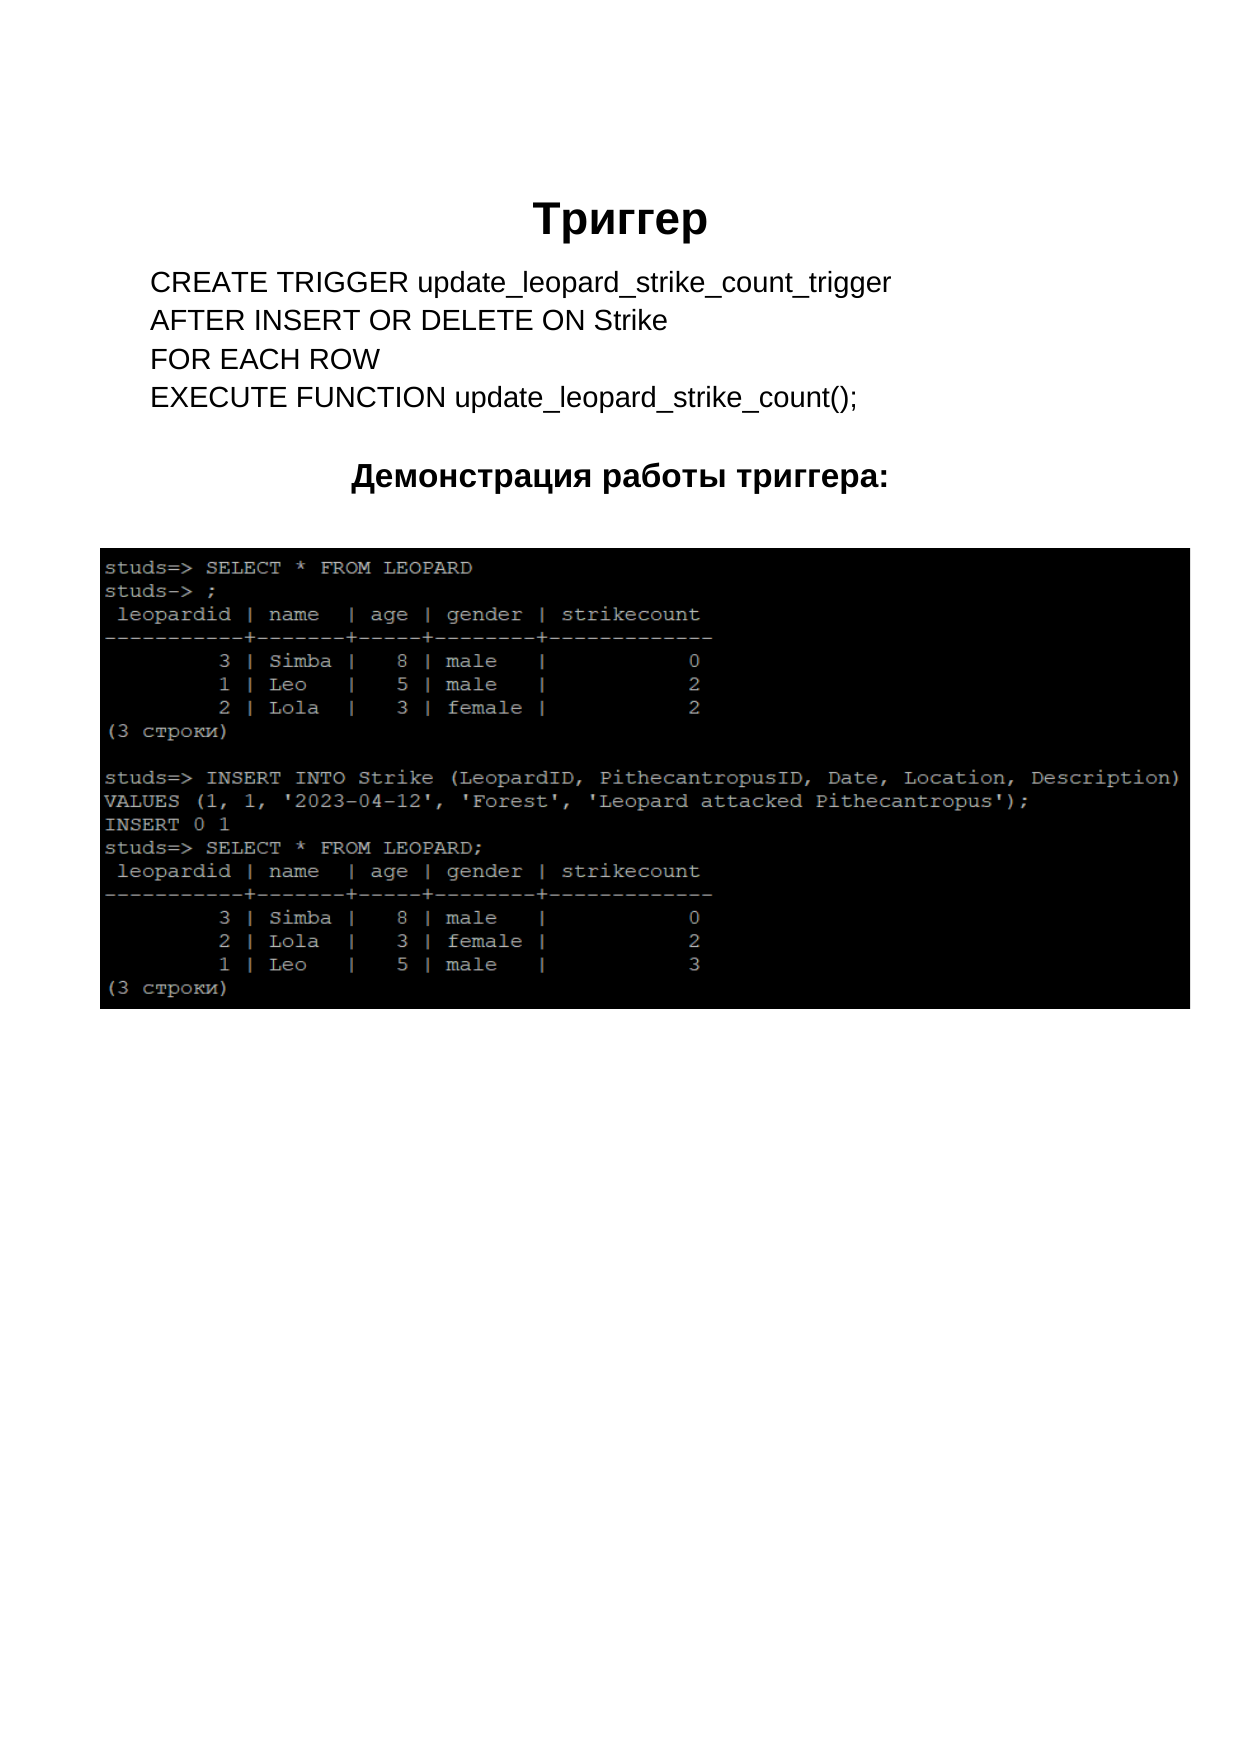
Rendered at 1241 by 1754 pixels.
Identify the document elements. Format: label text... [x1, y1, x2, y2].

subtitle Демонстрация работы триггера: [150, 456, 1090, 495]
text FOR EACH ROW [150, 342, 1090, 375]
subtitle Триггер [150, 192, 1090, 244]
text CREATE TRIGGER update_leopard_strike_count_trigger [150, 265, 1090, 298]
picture [100, 548, 1191, 1009]
text AFTER INSERT OR DELETE ON Strike [150, 303, 1090, 337]
text EXECUTE FUNCTION update_leopard_strike_count(); [150, 380, 1090, 414]
